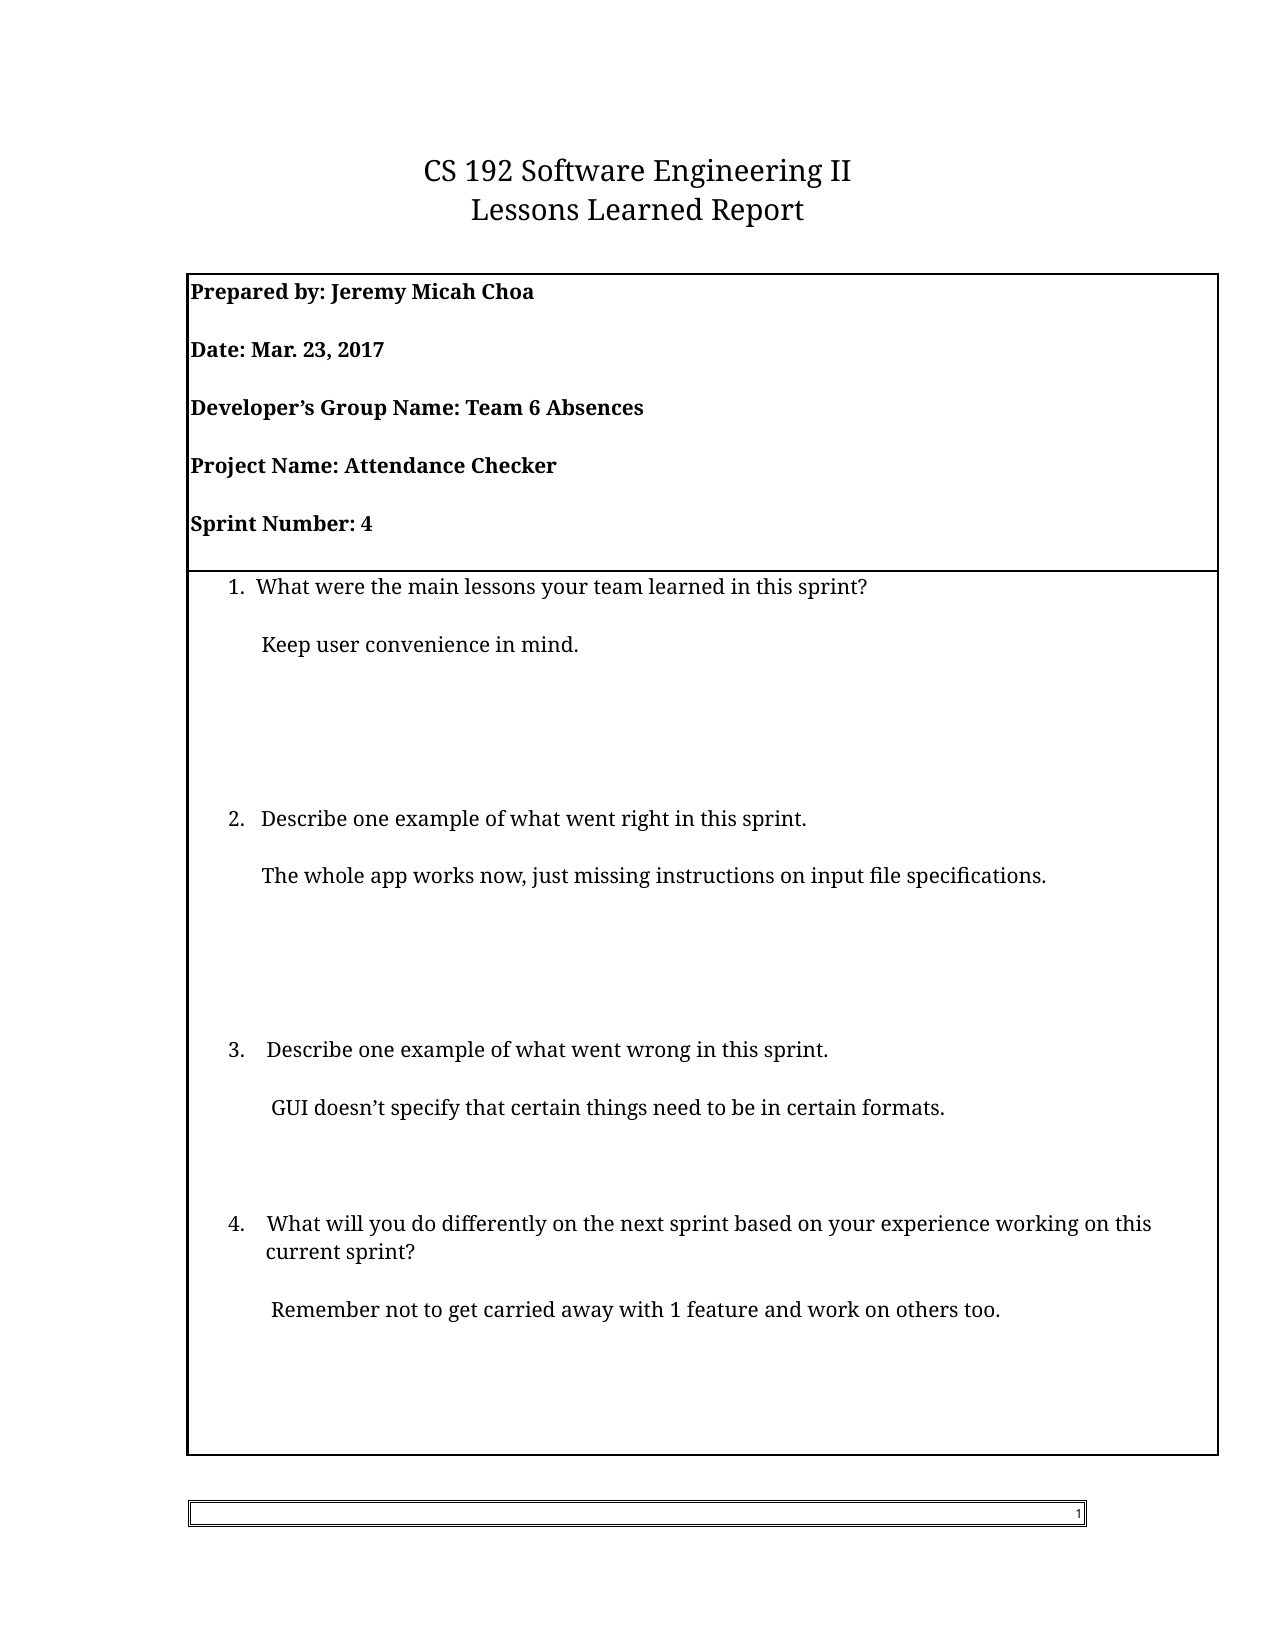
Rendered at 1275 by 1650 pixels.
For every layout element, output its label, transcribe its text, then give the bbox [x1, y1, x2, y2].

table_header Prepared by: Jeremy Micah Choa Date: Mar. 23, 2017 Developer’s Group Name: Team 6 Absences Project Name: Attendance Checker Sprint Number: 4 [189, 275, 1217, 570]
text CS 192 Software Engineering II [187, 150, 1087, 190]
text Lessons Learned Report [187, 190, 1087, 229]
table_cell 1. What were the main lessons your team learned in this sprint? Keep user convenience in mind. 2. Describe one example of what went right in this sprint. The whole app works now, just missing instructions on input file specifications. 3. Describe one example of what went wrong in this sprint. GUI doesn’t specify that certain things need to be in certain formats. 4. What will you do differently on the next sprint based on your experience working on this current sprint? Remember not to get carried away with 1 feature and work on others too. [189, 572, 1217, 1454]
